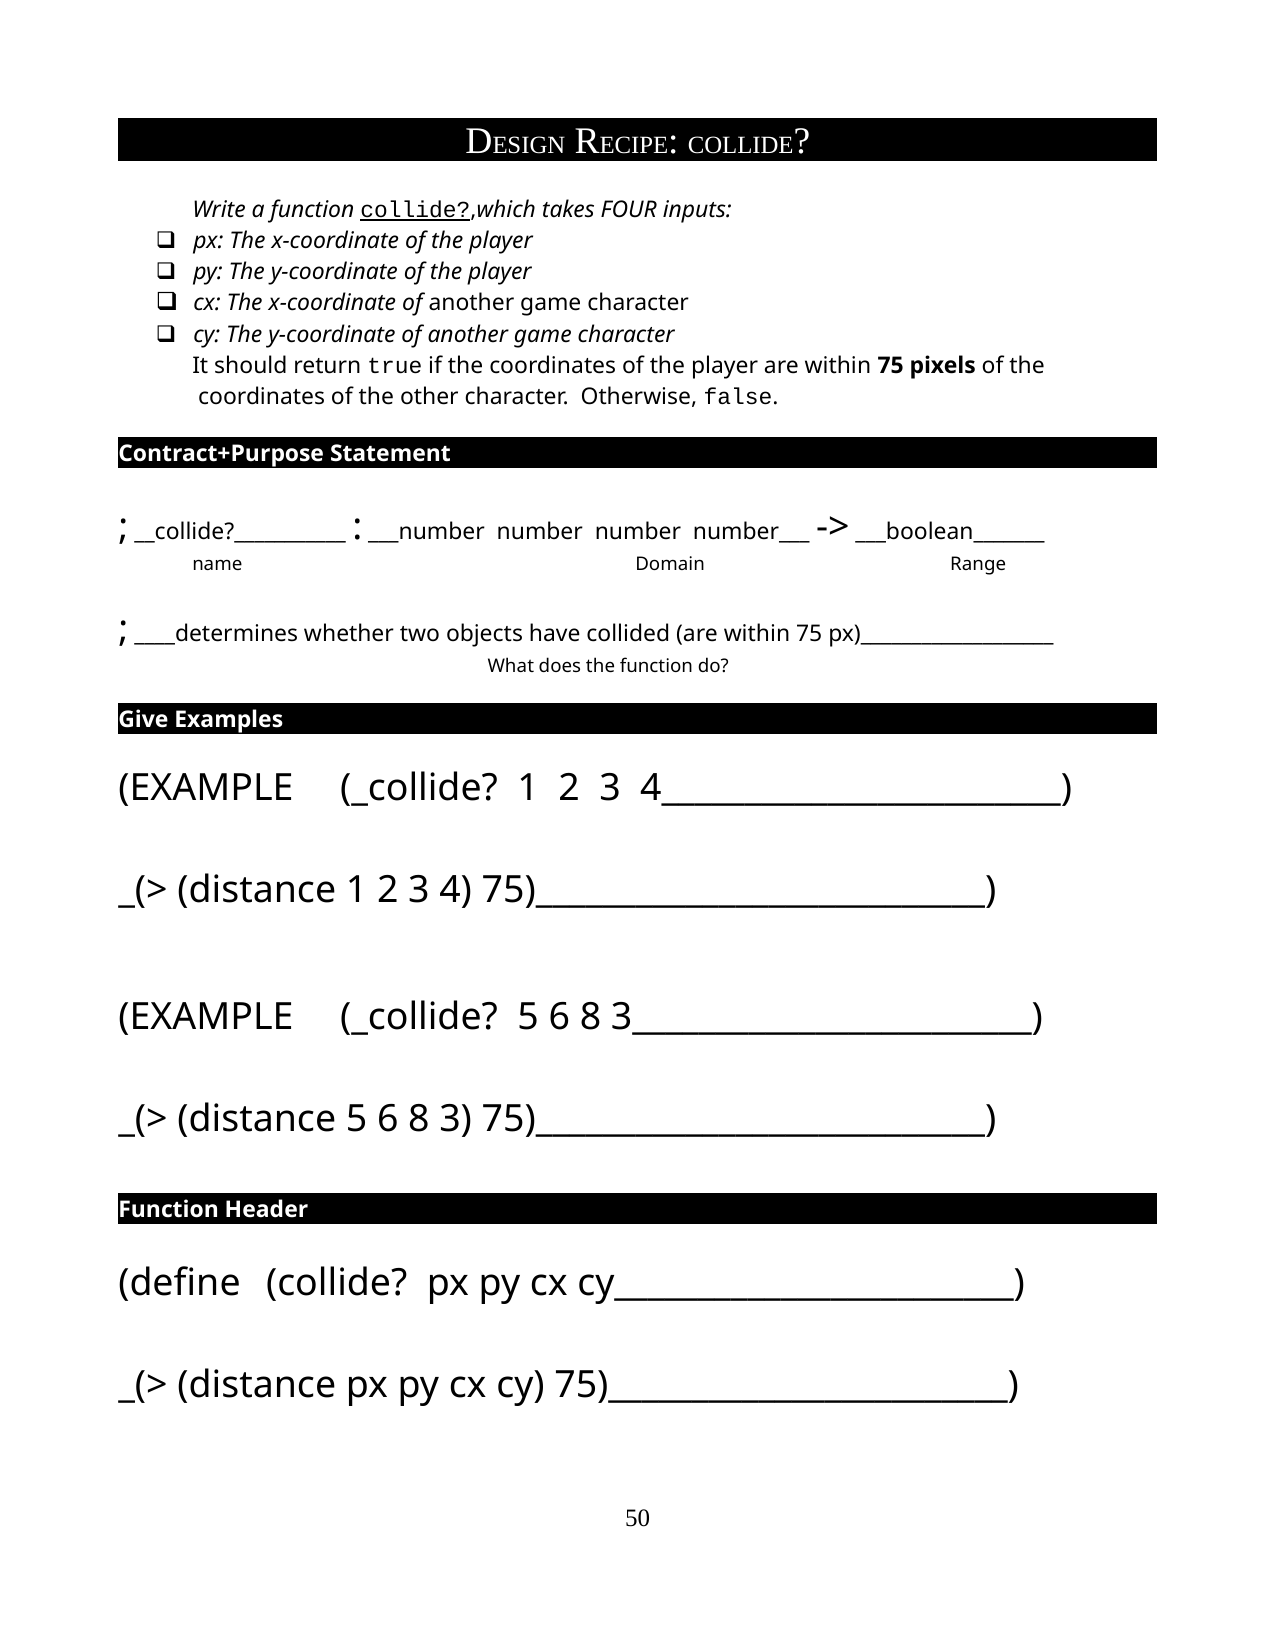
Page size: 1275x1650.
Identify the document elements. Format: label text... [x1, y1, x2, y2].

subtitle Function Header [118, 1193, 1157, 1224]
list cy: The y-coordinate of another game character [156, 318, 1157, 349]
text It should return true if the coordinates of the player are within 75 pixels of the coordinates of the other character. Otherwise, false. [118, 349, 1157, 412]
text name Domain Range [118, 550, 1157, 576]
text (define (collide? px py cx cy________________________) [118, 1256, 1157, 1307]
subtitle Give Examples [118, 703, 1157, 734]
text Write a function collide?,which takes FOUR inputs: [118, 192, 1157, 224]
text _(> (distance 5 6 8 3) 75)___________________________) [118, 1092, 1157, 1143]
text ; __collide?___________ : ___number number number number___ -> ___boolean_______ [118, 499, 1157, 550]
text (EXAMPLE (_collide? 5 6 8 3________________________) [118, 989, 1157, 1041]
text ; ____determines whether two objects have collided (are within 75 px)___________________ [118, 601, 1157, 652]
text _(> (distance px py cx cy) 75)________________________) [118, 1358, 1157, 1409]
text _(> (distance 1 2 3 4) 75)___________________________) [118, 862, 1157, 913]
list py: The y-coordinate of the player [156, 255, 1157, 286]
text What does the function do? [118, 652, 1157, 678]
list cx: The x-coordinate of another game character [156, 286, 1157, 318]
list px: The x-coordinate of the player [156, 224, 1157, 255]
subtitle Contract+Purpose Statement [118, 437, 1157, 468]
text (EXAMPLE (_collide? 1 2 3 4________________________) [118, 760, 1157, 811]
text Design Recipe: collide? [118, 118, 1157, 161]
